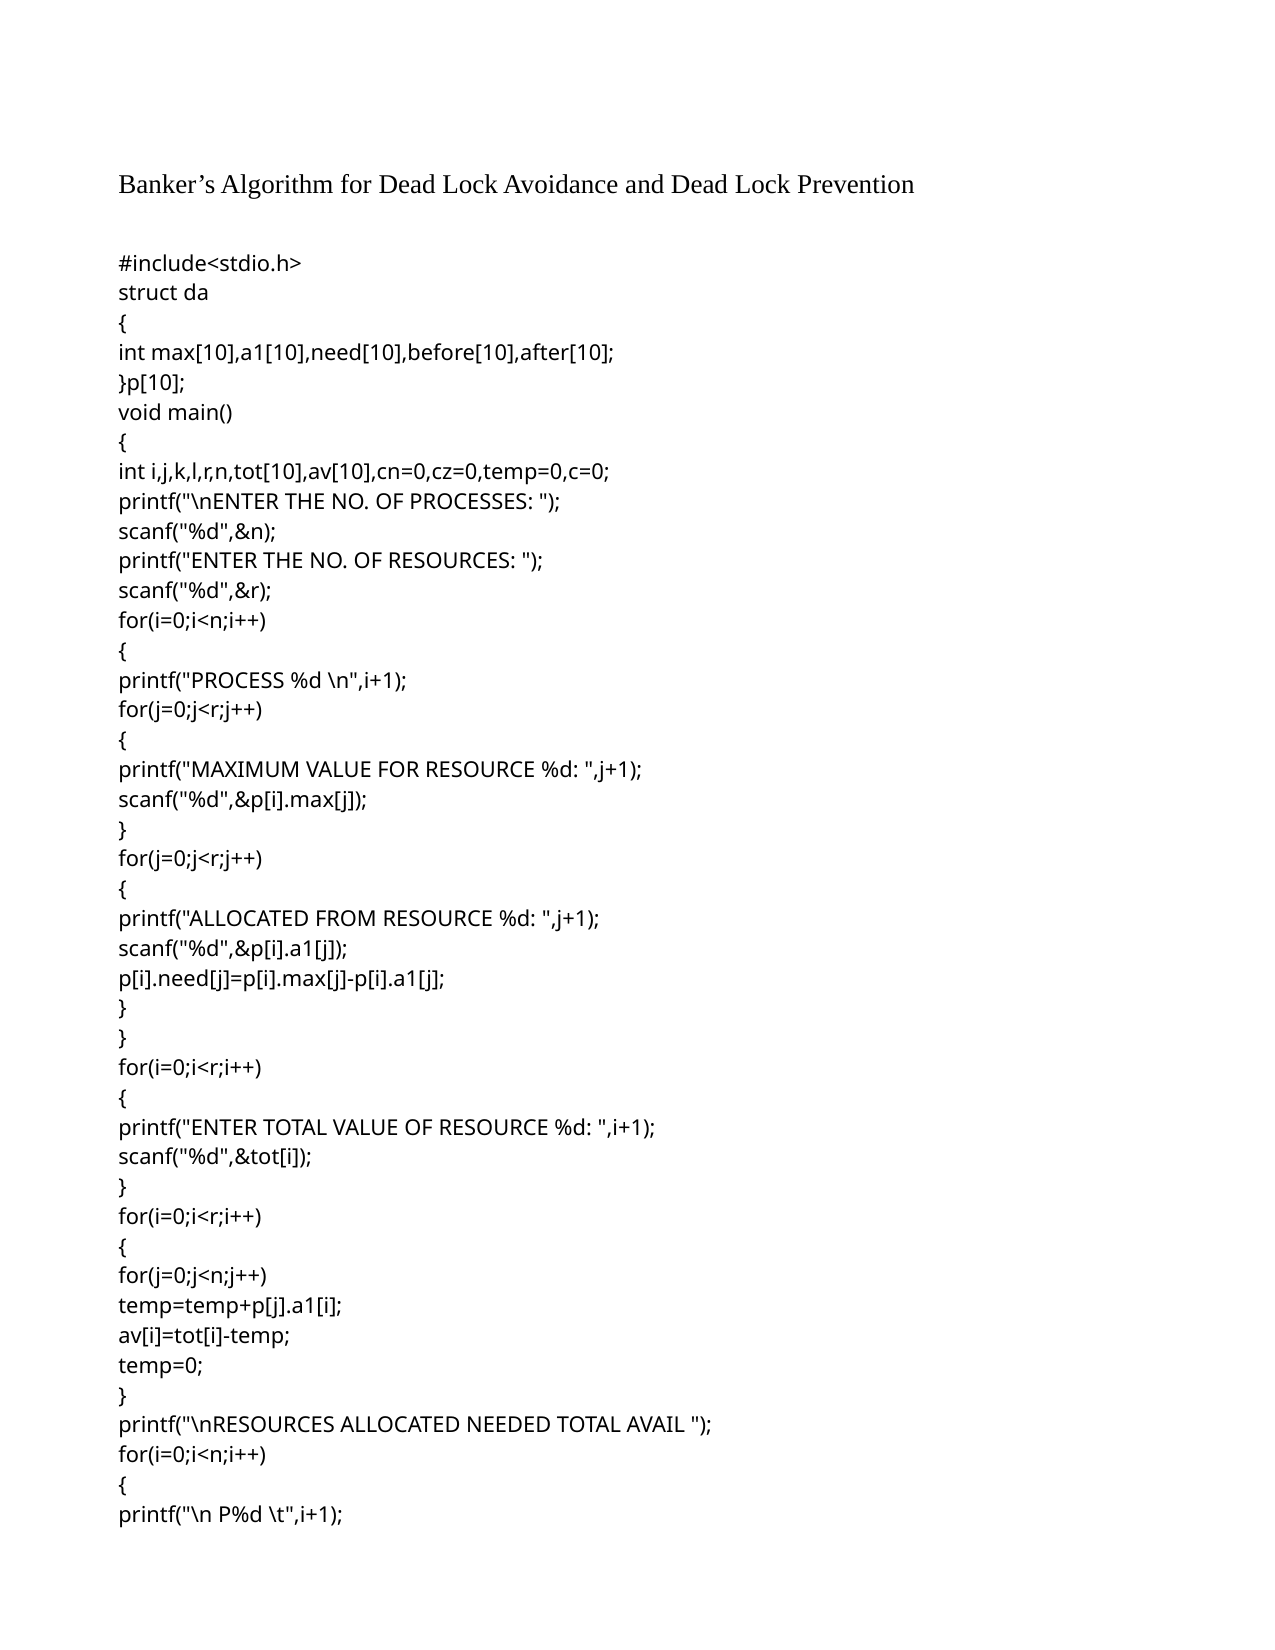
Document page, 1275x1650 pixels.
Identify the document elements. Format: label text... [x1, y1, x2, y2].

text for(j=0;j<r;j++) [118, 843, 1157, 873]
text for(j=0;j<n;j++) [118, 1260, 1157, 1290]
text printf("ALLOCATED FROM RESOURCE %d: ",j+1); [118, 903, 1157, 933]
text { [118, 1469, 1157, 1499]
text { [118, 635, 1157, 664]
text } [118, 992, 1157, 1022]
text printf("ENTER TOTAL VALUE OF RESOURCE %d: ",i+1); [118, 1111, 1157, 1141]
text scanf("%d",&tot[i]); [118, 1141, 1157, 1171]
text for(i=0;i<r;i++) [118, 1201, 1157, 1231]
text printf("ENTER THE NO. OF RESOURCES: "); [118, 545, 1157, 575]
text } [118, 1379, 1157, 1409]
text { [118, 1082, 1157, 1111]
text Banker’s Algorithm for Dead Lock Avoidance and Dead Lock Prevention [118, 168, 1157, 199]
text { [118, 426, 1157, 456]
text for(i=0;i<n;i++) [118, 605, 1157, 635]
text for(j=0;j<r;j++) [118, 694, 1157, 724]
text #include<stdio.h> [118, 247, 1157, 277]
text void main() [118, 396, 1157, 426]
text { [118, 724, 1157, 754]
text printf("PROCESS %d \n",i+1); [118, 664, 1157, 694]
text int max[10],a1[10],need[10],before[10],after[10]; [118, 337, 1157, 367]
text printf("\nRESOURCES ALLOCATED NEEDED TOTAL AVAIL "); [118, 1409, 1157, 1439]
text printf("MAXIMUM VALUE FOR RESOURCE %d: ",j+1); [118, 754, 1157, 784]
text }p[10]; [118, 367, 1157, 396]
text temp=0; [118, 1350, 1157, 1379]
text printf("\nENTER THE NO. OF PROCESSES: "); [118, 486, 1157, 516]
text for(i=0;i<n;i++) [118, 1439, 1157, 1469]
text { [118, 873, 1157, 903]
text } [118, 813, 1157, 843]
text { [118, 307, 1157, 337]
text av[i]=tot[i]-temp; [118, 1320, 1157, 1350]
text scanf("%d",&n); [118, 516, 1157, 545]
text } [118, 1022, 1157, 1052]
text printf("\n P%d \t",i+1); [118, 1499, 1157, 1528]
text struct da [118, 277, 1157, 307]
text scanf("%d",&p[i].a1[j]); [118, 933, 1157, 962]
text { [118, 1231, 1157, 1260]
text temp=temp+p[j].a1[i]; [118, 1290, 1157, 1320]
text for(i=0;i<r;i++) [118, 1052, 1157, 1082]
text p[i].need[j]=p[i].max[j]-p[i].a1[j]; [118, 962, 1157, 992]
text int i,j,k,l,r,n,tot[10],av[10],cn=0,cz=0,temp=0,c=0; [118, 456, 1157, 486]
text scanf("%d",&r); [118, 575, 1157, 605]
text } [118, 1171, 1157, 1201]
text scanf("%d",&p[i].max[j]); [118, 784, 1157, 813]
